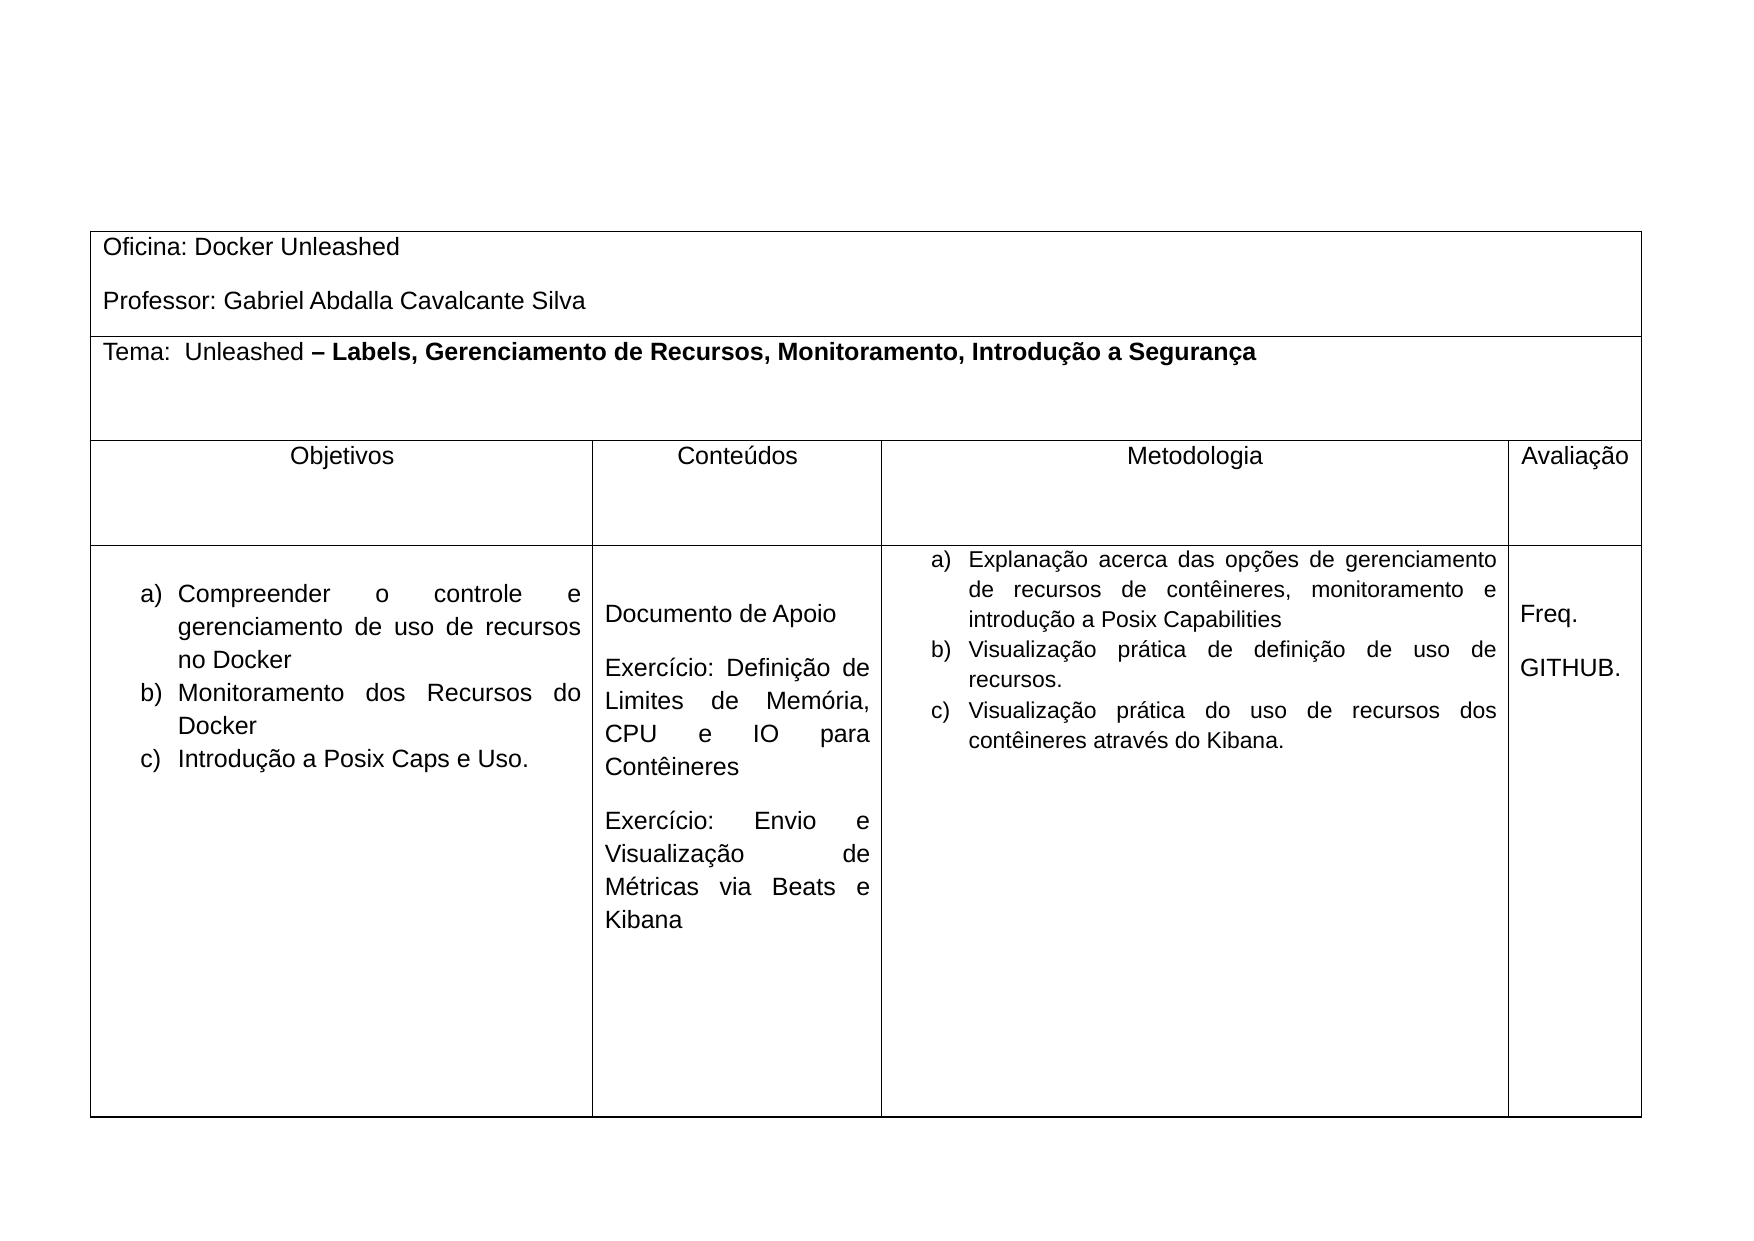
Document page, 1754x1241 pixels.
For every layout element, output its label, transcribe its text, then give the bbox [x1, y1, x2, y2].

table_cell Avaliação [1509, 441, 1641, 544]
table_cell Compreender o controle e gerenciamento de uso de recursos no Docker Monitoramento dos Recursos do Docker Introdução a Posix Caps e Uso. [91, 546, 592, 1116]
table_cell Freq. GITHUB. [1509, 546, 1641, 1116]
table_cell Conteúdos [593, 441, 881, 544]
table_cell Metodologia [882, 441, 1508, 544]
table_cell Objetivos [91, 441, 592, 544]
table_cell Tema: Unleashed – Labels, Gerenciamento de Recursos, Monitoramento, Introdução a Segurança [91, 337, 1641, 440]
table_cell Documento de Apoio Exercício: Definição de Limites de Memória, CPU e IO para Contêineres Exercício: Envio e Visualização de Métricas via Beats e Kibana [593, 546, 881, 1116]
table_cell Explanação acerca das opções de gerenciamento de recursos de contêineres, monitoramento e introdução a Posix Capabilities Visualização prática de definição de uso de recursos. Visualização prática do uso de recursos dos contêineres através do Kibana. [882, 546, 1508, 1116]
table_header Oficina: Docker Unleashed Professor: Gabriel Abdalla Cavalcante Silva [91, 232, 1641, 336]
